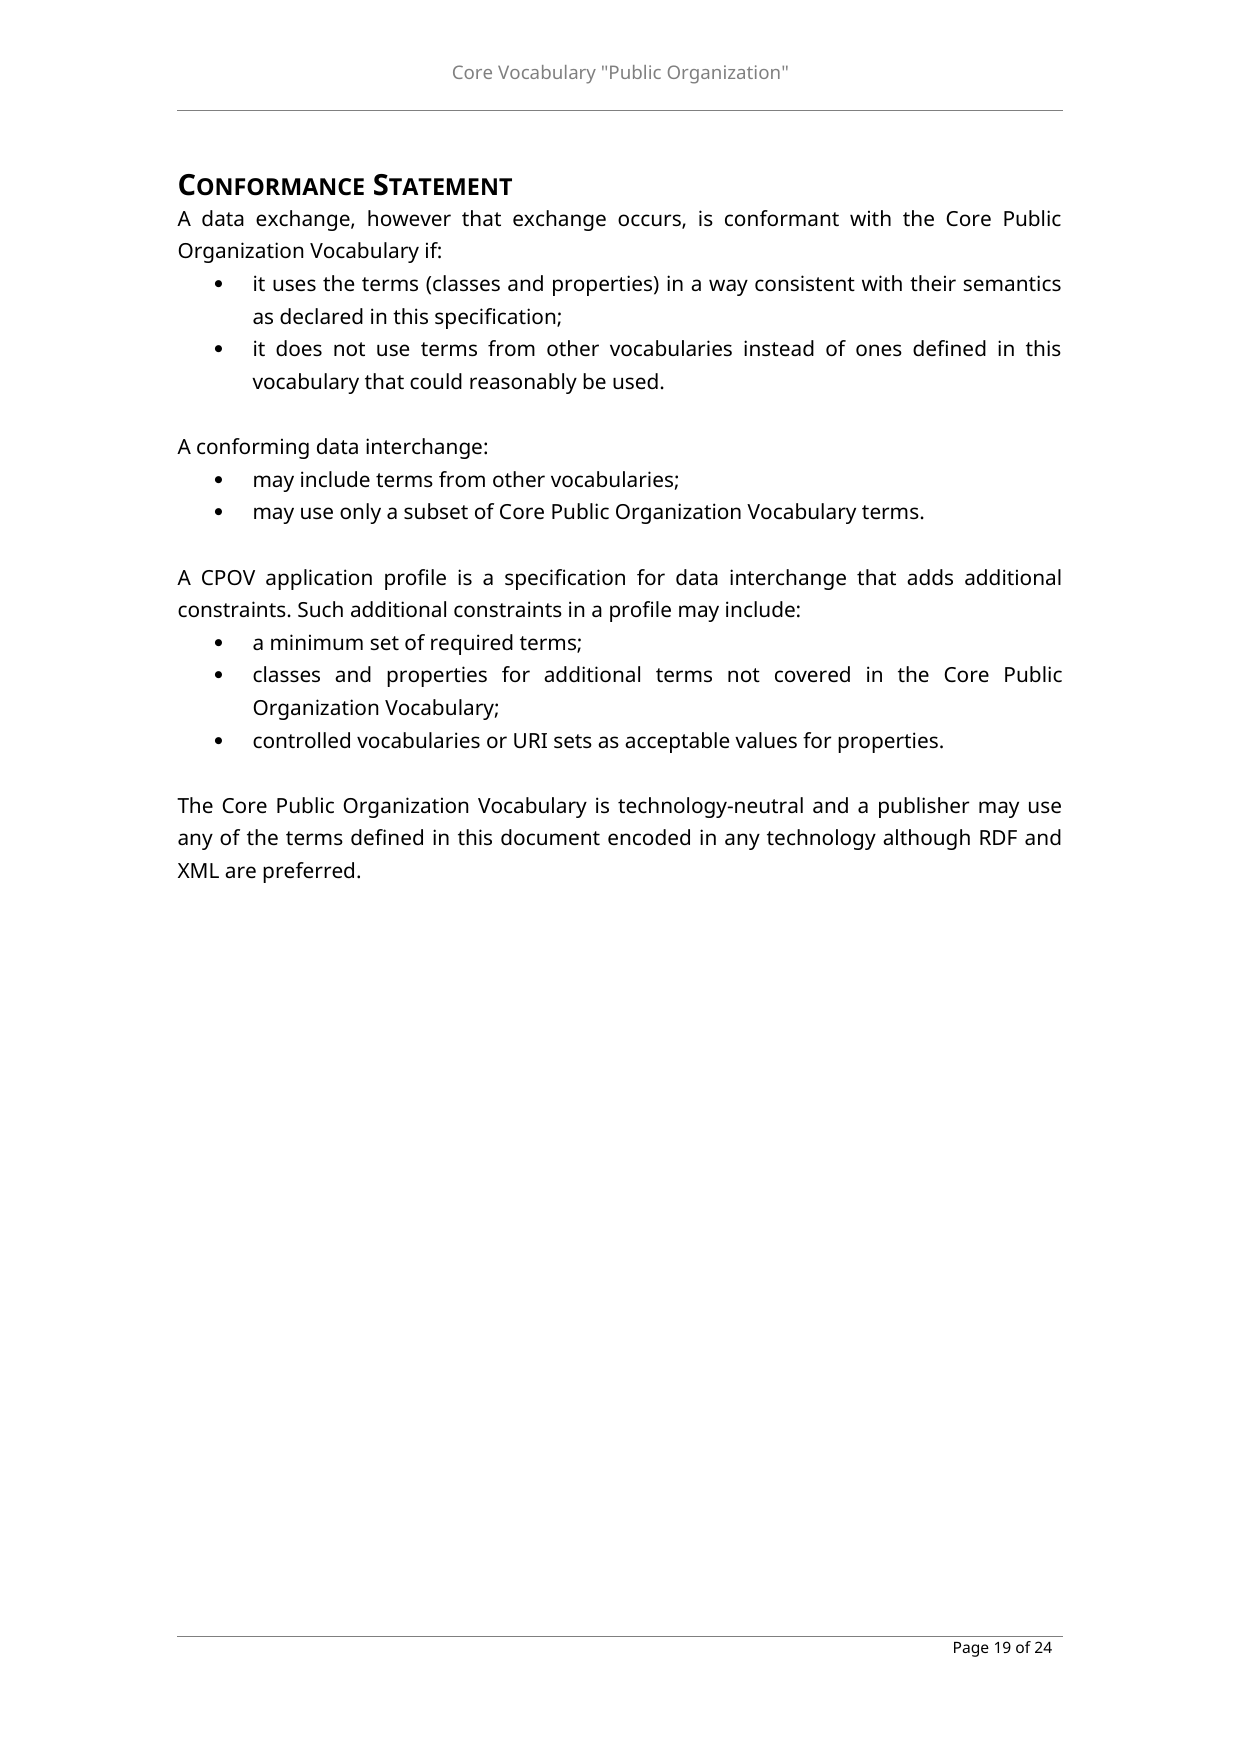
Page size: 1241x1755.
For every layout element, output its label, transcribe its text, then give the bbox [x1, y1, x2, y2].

list may use only a subset of Core Public Organization Vocabulary terms. [215, 497, 1063, 526]
text The Core Public Organization Vocabulary is technology-neutral and a publisher may use any of the terms defined in this document encoded in any technology although RDF and XML are preferred. [177, 791, 1063, 884]
list controlled vocabularies or URI sets as acceptable values for properties. [215, 726, 1063, 754]
list it does not use terms from other vocabularies instead of ones defined in this vocabulary that could reasonably be used. [215, 334, 1063, 396]
list it uses the terms (classes and properties) in a way consistent with their semantics as declared in this specification; [215, 269, 1063, 330]
list a minimum set of required terms; [215, 628, 1063, 656]
text A conforming data interchange: [177, 432, 1063, 461]
subtitle Conformance Statement [177, 164, 1063, 204]
text A data exchange, however that exchange occurs, is conformant with the Core Public Organization Vocabulary if: [177, 204, 1063, 265]
list classes and properties for additional terms not covered in the Core Public Organization Vocabulary; [215, 661, 1063, 722]
text A CPOV application profile is a specification for data interchange that adds additional constraints. Such additional constraints in a profile may include: [177, 563, 1063, 624]
list may include terms from other vocabularies; [215, 465, 1063, 493]
